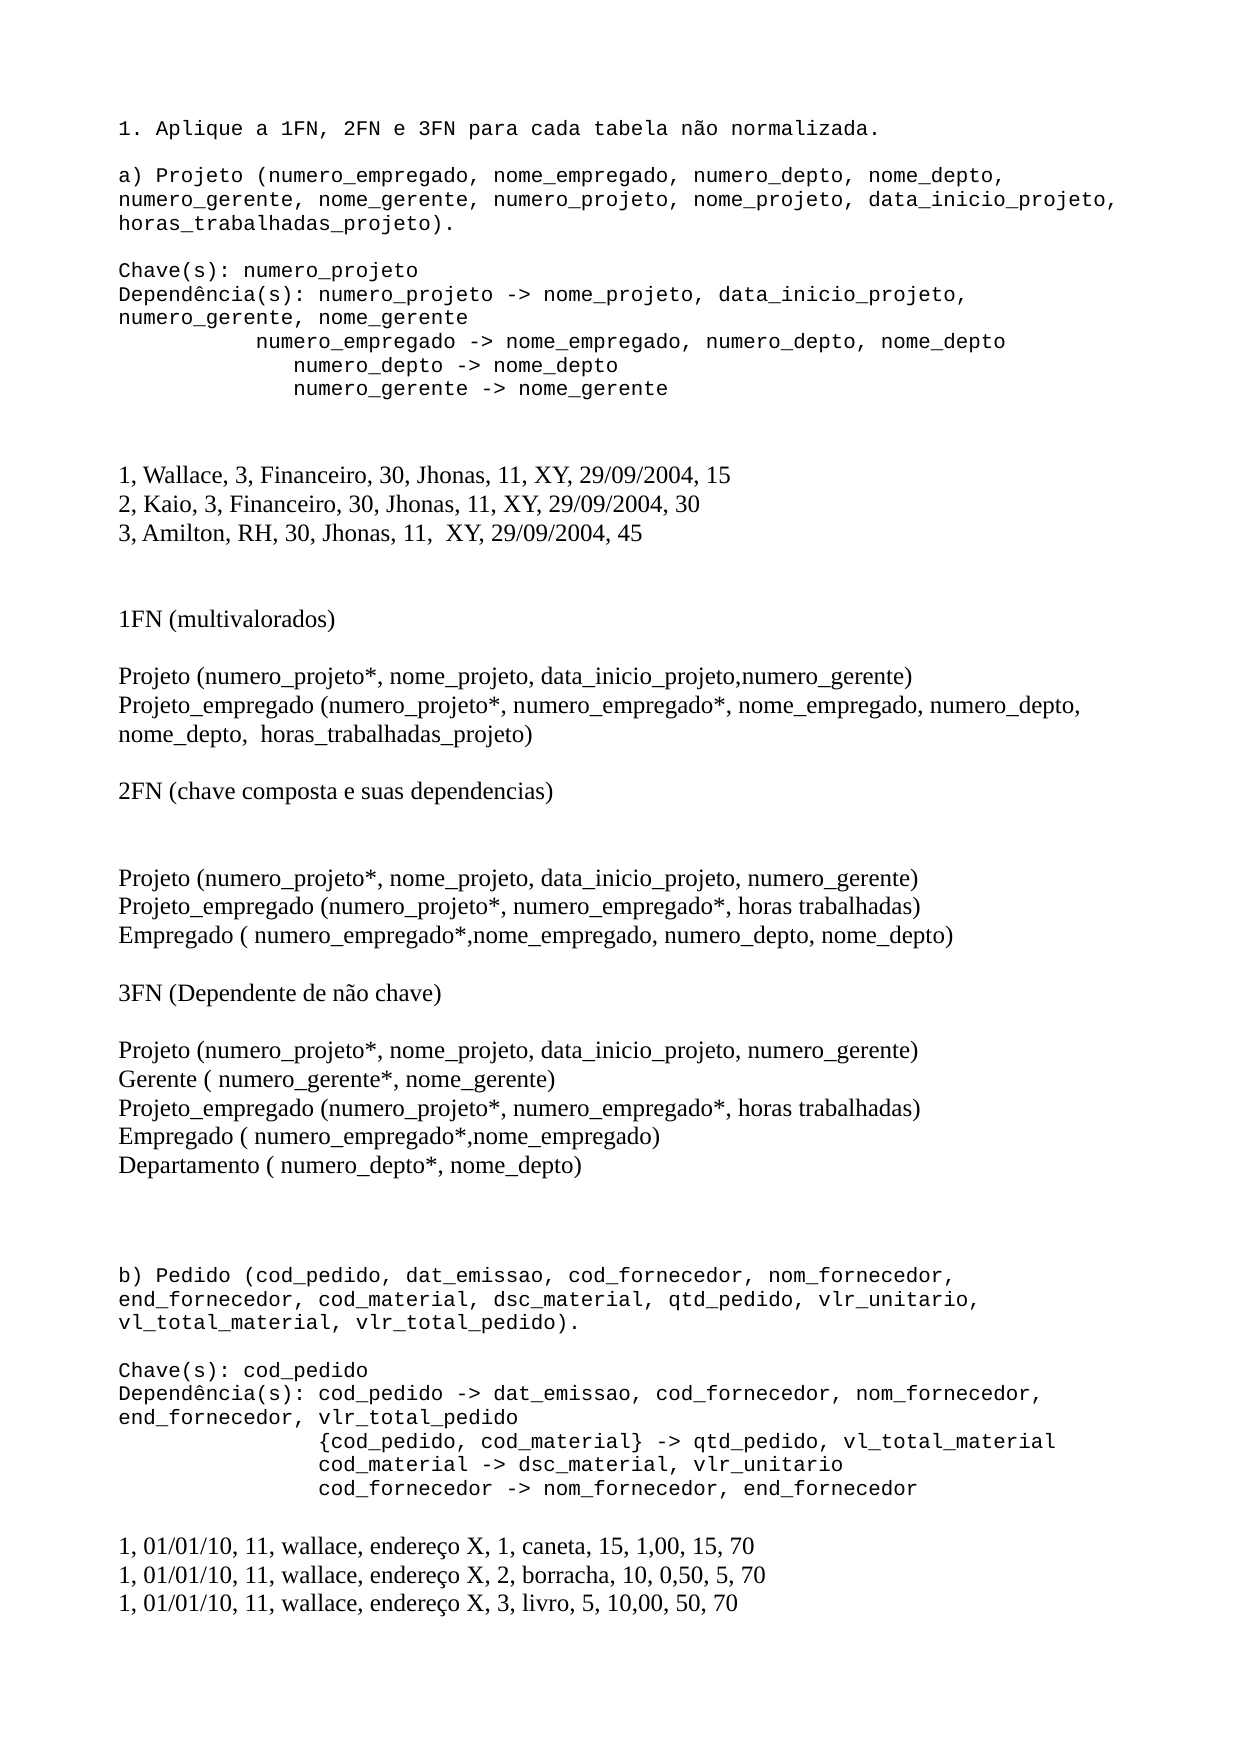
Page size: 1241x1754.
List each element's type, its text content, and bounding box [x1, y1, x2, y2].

text 1. Aplique a 1FN, 2FN e 3FN para cada tabela não normalizada. [118, 118, 1122, 142]
text Projeto_empregado (numero_projeto*, numero_empregado*, horas trabalhadas) [118, 891, 1122, 920]
text Dependência(s): numero_projeto -> nome_projeto, data_inicio_projeto, numero_gerente, nome_gerente [118, 284, 1122, 331]
text b) Pedido (cod_pedido, dat_emissao, cod_fornecedor, nom_fornecedor, end_fornecedor, cod_material, dsc_material, qtd_pedido, vlr_unitario, vl_total_material, vlr_total_pedido). [118, 1265, 1122, 1336]
text Projeto_empregado (numero_projeto*, numero_empregado*, horas trabalhadas) [118, 1093, 1122, 1121]
text 3FN (Dependente de não chave) [118, 978, 1122, 1006]
text Empregado ( numero_empregado*,nome_empregado) [118, 1121, 1122, 1150]
text 1, 01/01/10, 11, wallace, endereço X, 3, livro, 5, 10,00, 50, 70 [118, 1588, 1122, 1617]
text 2FN (chave composta e suas dependencias) [118, 776, 1122, 805]
text Chave(s): numero_projeto [118, 260, 1122, 284]
text Chave(s): cod_pedido [118, 1360, 1122, 1383]
text cod_fornecedor -> nom_fornecedor, end_fornecedor [118, 1478, 1122, 1502]
text 2, Kaio, 3, Financeiro, 30, Jhonas, 11, XY, 29/09/2004, 30 [118, 489, 1122, 518]
text Departamento ( numero_depto*, nome_depto) [118, 1150, 1122, 1179]
text 1, Wallace, 3, Financeiro, 30, Jhonas, 11, XY, 29/09/2004, 15 [118, 460, 1122, 489]
text a) Projeto (numero_empregado, nome_empregado, numero_depto, nome_depto, numero_gerente, nome_gerente, numero_projeto, nome_projeto, data_inicio_projeto, horas_trabalhadas_projeto). [118, 165, 1122, 236]
text {cod_pedido, cod_material} -> qtd_pedido, vl_total_material [118, 1431, 1122, 1454]
text Projeto (numero_projeto*, nome_projeto, data_inicio_projeto,numero_gerente) [118, 661, 1122, 690]
text Projeto (numero_projeto*, nome_projeto, data_inicio_projeto, numero_gerente) [118, 863, 1122, 891]
text Empregado ( numero_empregado*,nome_empregado, numero_depto, nome_depto) [118, 920, 1122, 949]
text numero_gerente -> nome_gerente [118, 378, 1122, 402]
text Projeto_empregado (numero_projeto*, numero_empregado*, nome_empregado, numero_depto, nome_depto, horas_trabalhadas_projeto) [118, 690, 1122, 748]
text numero_empregado -> nome_empregado, numero_depto, nome_depto [118, 331, 1122, 354]
text numero_depto -> nome_depto [118, 354, 1122, 378]
text 1FN (multivalorados) [118, 604, 1122, 633]
text Gerente ( numero_gerente*, nome_gerente) [118, 1064, 1122, 1093]
text 3, Amilton, RH, 30, Jhonas, 11, XY, 29/09/2004, 45 [118, 518, 1122, 546]
text 1, 01/01/10, 11, wallace, endereço X, 1, caneta, 15, 1,00, 15, 70 [118, 1531, 1122, 1560]
text cod_material -> dsc_material, vlr_unitario [118, 1454, 1122, 1478]
text 1, 01/01/10, 11, wallace, endereço X, 2, borracha, 10, 0,50, 5, 70 [118, 1560, 1122, 1588]
text Projeto (numero_projeto*, nome_projeto, data_inicio_projeto, numero_gerente) [118, 1035, 1122, 1064]
text Dependência(s): cod_pedido -> dat_emissao, cod_fornecedor, nom_fornecedor, end_fornecedor, vlr_total_pedido [118, 1383, 1122, 1431]
